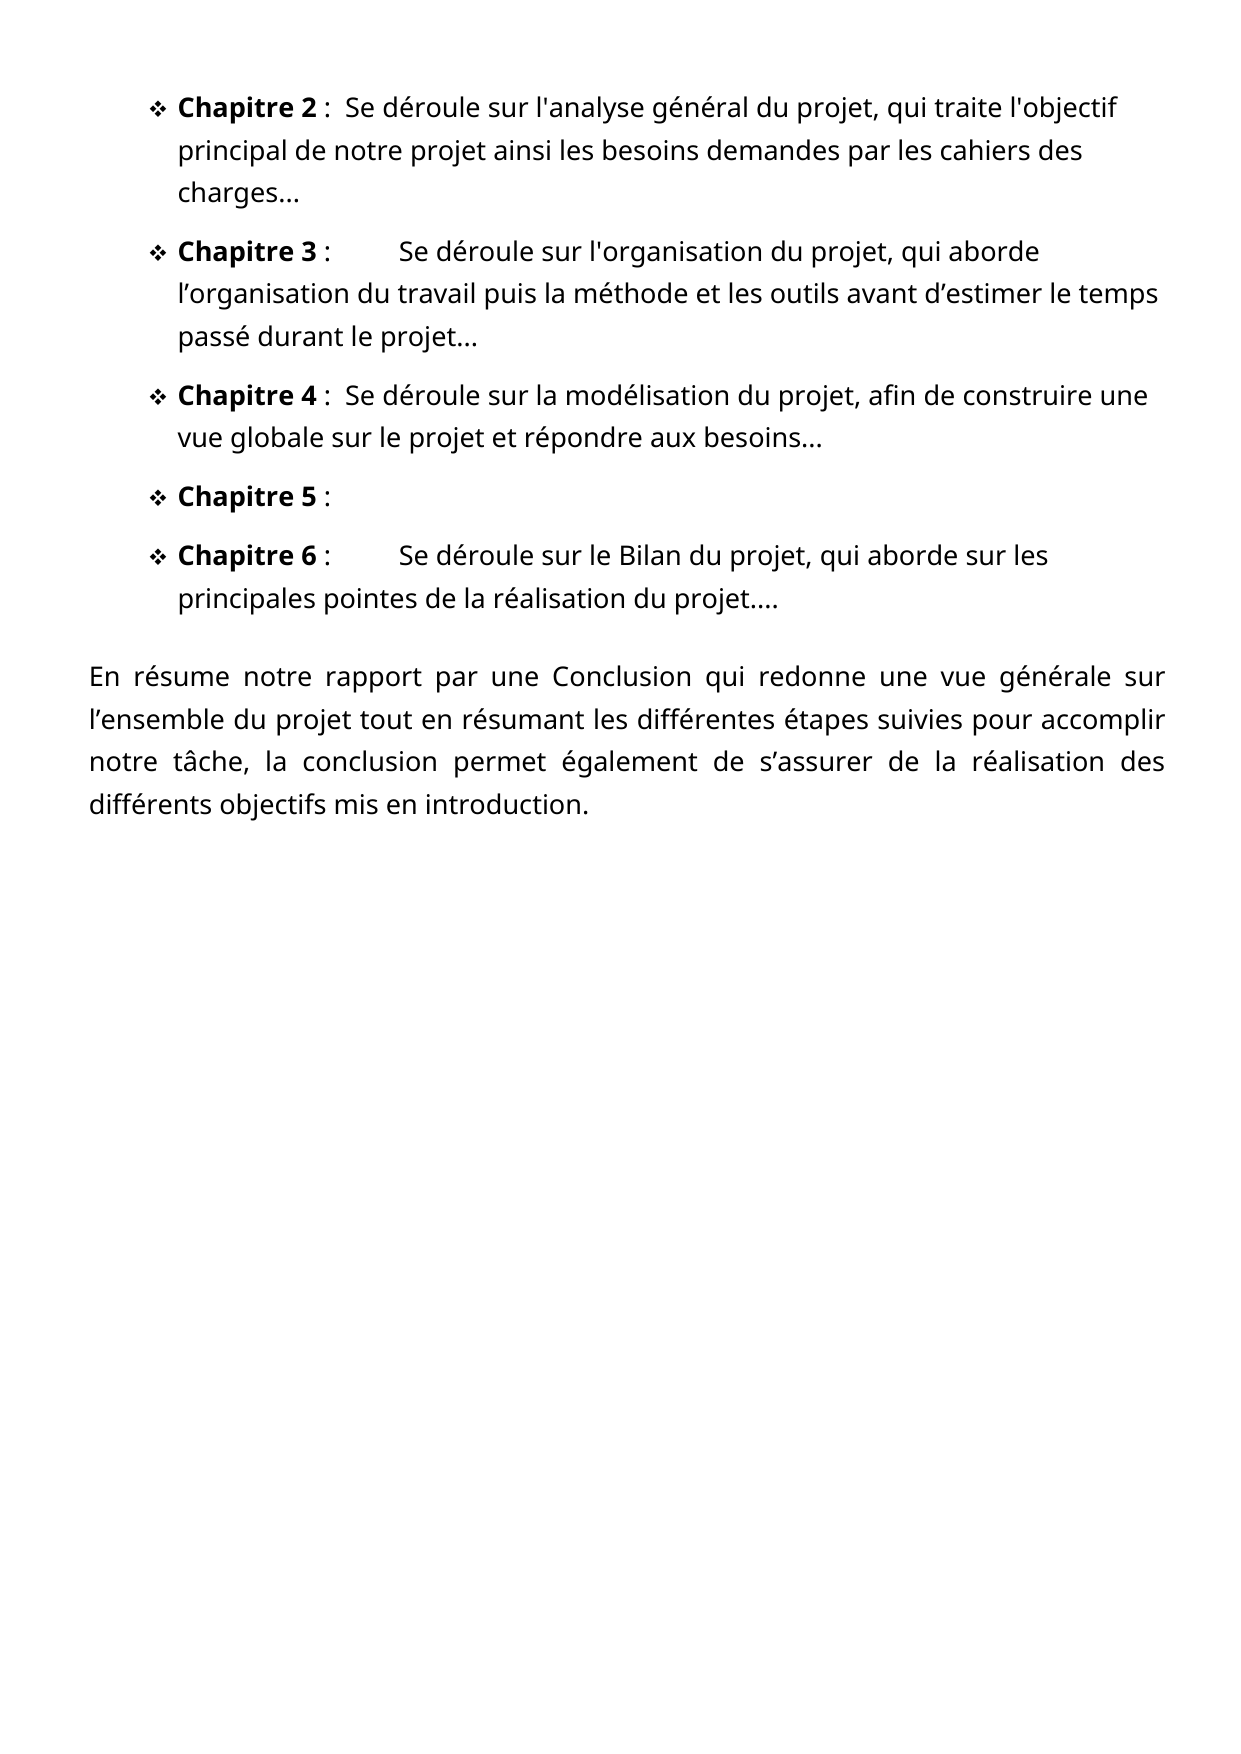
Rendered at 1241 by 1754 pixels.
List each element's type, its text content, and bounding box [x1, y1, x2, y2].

list Chapitre 4 : Se déroule sur la modélisation du projet, afin de construire une vue globale sur le projet et répondre aux besoins... [148, 376, 1167, 456]
text En résume notre rapport par une Conclusion qui redonne une vue générale sur l’ensemble du projet tout en résumant les différentes étapes suivies pour accomplir notre tâche, la conclusion permet également de s’assurer de la réalisation des différents objectifs mis en introduction. [89, 658, 1167, 822]
list Chapitre 5 : [148, 478, 1167, 515]
list Chapitre 6 : Se déroule sur le Bilan du projet, qui aborde sur les principales pointes de la réalisation du projet.... [148, 537, 1167, 616]
list Chapitre 3 : Se déroule sur l'organisation du projet, qui aborde l’organisation du travail puis la méthode et les outils avant d’estimer le temps passé durant le projet... [148, 232, 1167, 354]
list Chapitre 2 : Se déroule sur l'analyse général du projet, qui traite l'objectif principal de notre projet ainsi les besoins demandes par les cahiers des charges... [148, 89, 1167, 210]
